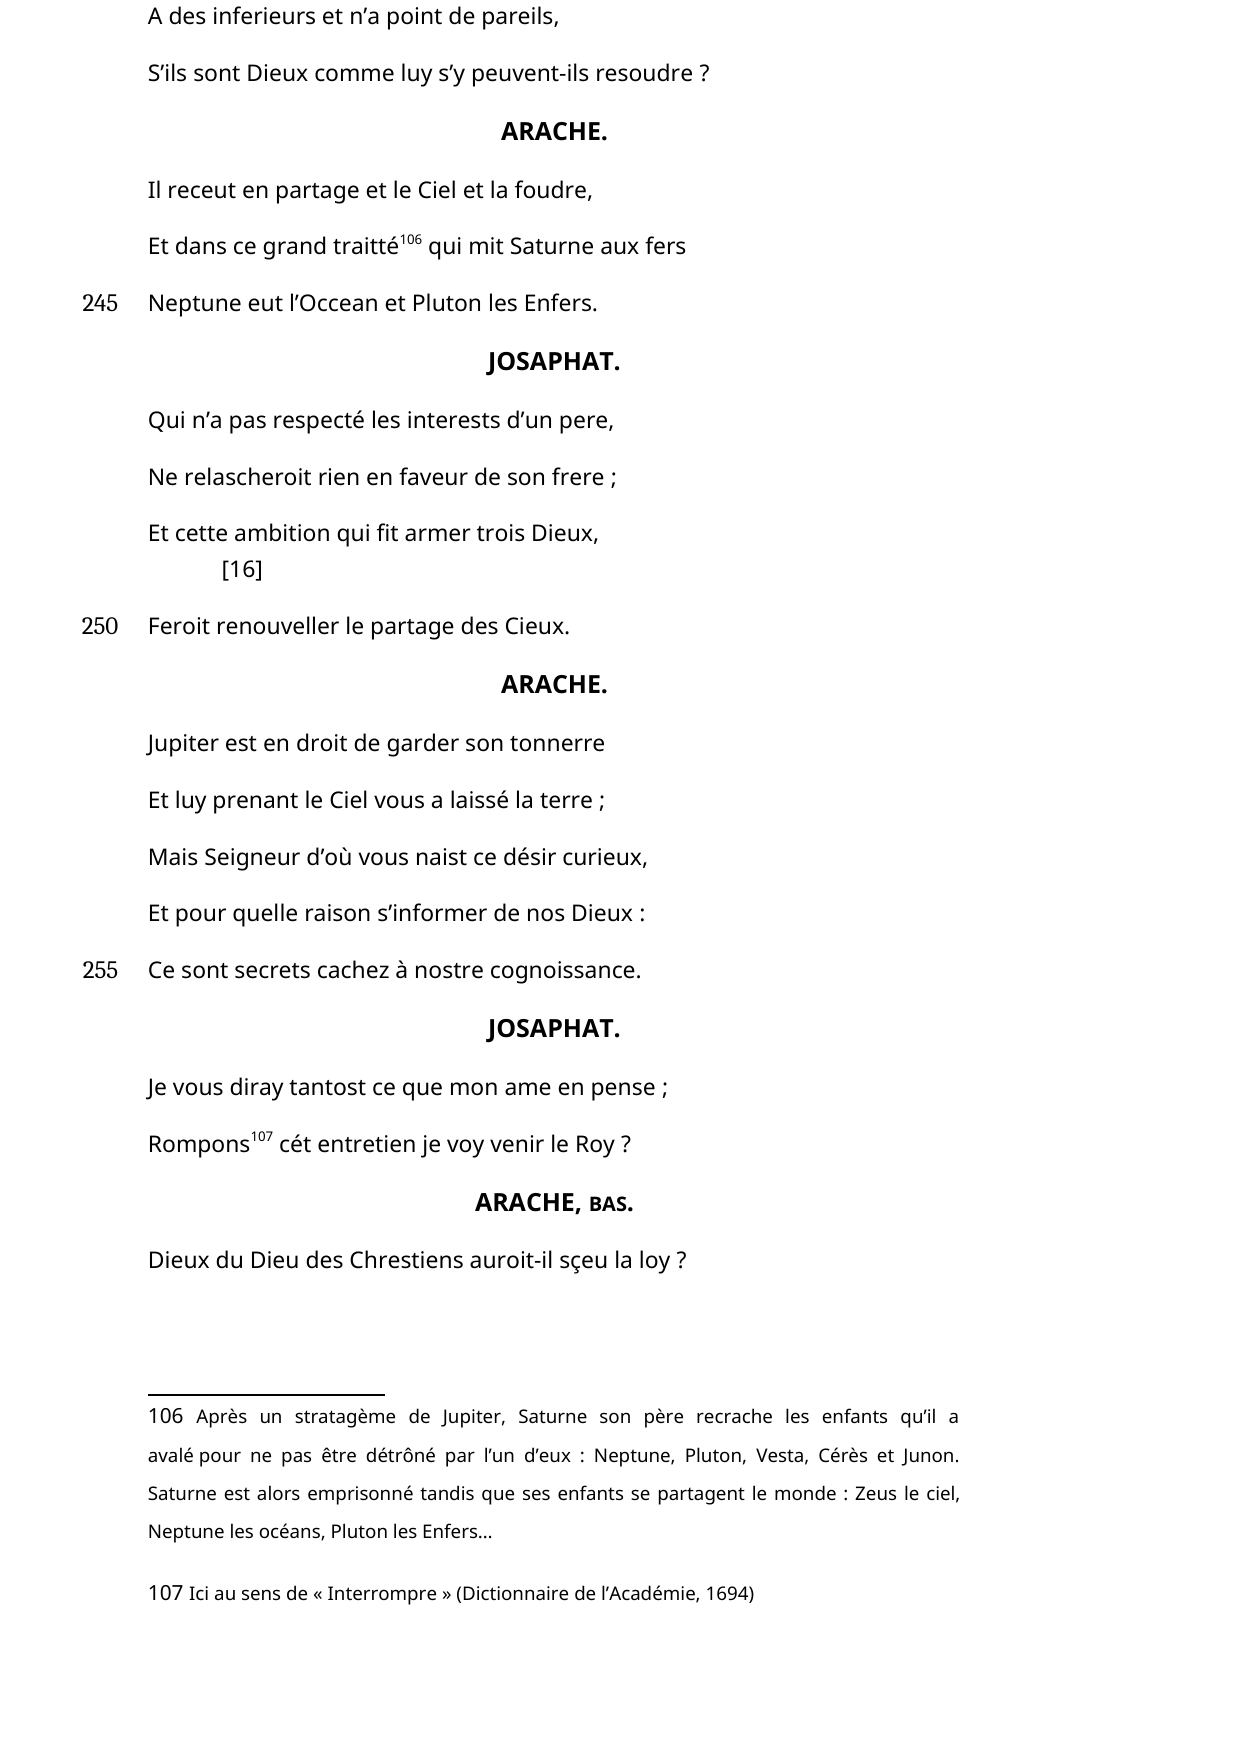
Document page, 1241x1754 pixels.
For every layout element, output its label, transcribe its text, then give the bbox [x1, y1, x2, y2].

text ARACHE. [148, 113, 961, 148]
text Il receut en partage et le Ciel et la foudre, [148, 173, 961, 205]
text Ici au sens de « Interrompre » (Dictionnaire de l’Académie, 1694) [148, 1578, 961, 1606]
text Après un stratagème de Jupiter, Saturne son père recrache les enfants qu’il a avalé pour ne pas être détrôné par l’un d’eux : Neptune, Pluton, Vesta, Cérès et Junon. Saturne est alors emprisonné tandis que ses enfants se partagent le monde : Zeus le ciel, Neptune les océans, Pluton les Enfers… [148, 1401, 961, 1544]
text ARACHE. [148, 667, 961, 701]
text Et pour quelle raison s’informer de nos Dieux : [148, 897, 961, 928]
text Et cette ambition qui fit armer trois Dieux, [16] [148, 517, 961, 584]
text Ce sont secrets cachez à nostre cognoissance. [148, 954, 961, 985]
text Mais Seigneur d’où vous naist ce désir curieux, [148, 840, 961, 872]
text Je vous diray tantost ce que mon ame en pense ; [148, 1071, 961, 1102]
text Feroit renouveller le partage des Cieux. [148, 610, 961, 641]
text Rompons cét entretien je voy venir le Roy ? [148, 1127, 961, 1159]
text Dieux du Dieu des Chrestiens auroit-il sçeu la loy ? [148, 1244, 961, 1276]
text Neptune eut l’Occean et Pluton les Enfers. [148, 287, 961, 318]
text Qui n’a pas respecté les interests d’un pere, [148, 404, 961, 435]
text S’ils sont Dieux comme luy s’y peuvent-ils resoudre ? [148, 57, 961, 88]
text JOSAPHAT. [148, 1011, 961, 1045]
text JOSAPHAT. [148, 344, 961, 378]
text Et luy prenant le Ciel vous a laissé la terre ; [148, 784, 961, 815]
text Jupiter est en droit de garder son tonnerre [148, 727, 961, 758]
text A des inferieurs et n’a point de pareils, [148, 0, 961, 31]
text Ne relascheroit rien en faveur de son frere ; [148, 461, 961, 492]
text ARACHE, bas. [148, 1184, 961, 1218]
text Et dans ce grand traitté qui mit Saturne aux fers [148, 230, 961, 262]
